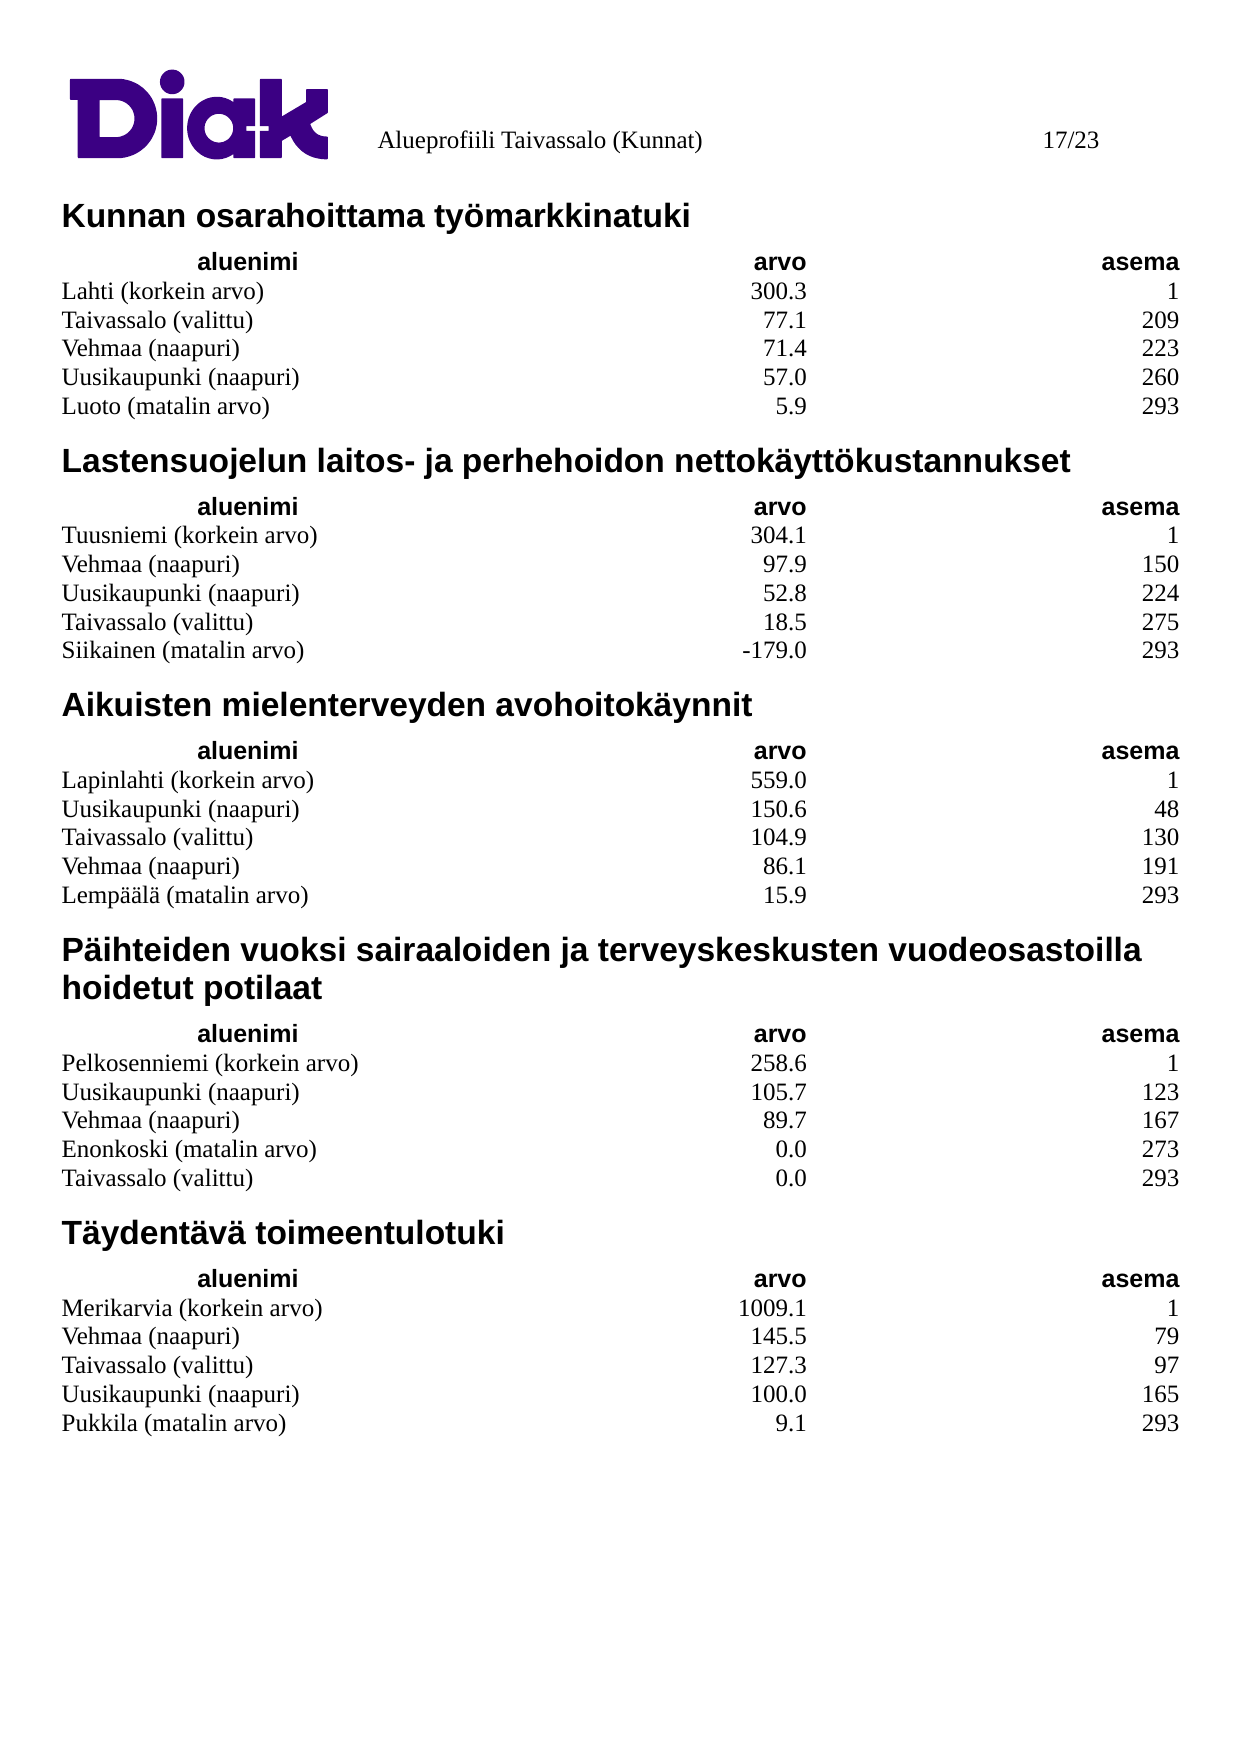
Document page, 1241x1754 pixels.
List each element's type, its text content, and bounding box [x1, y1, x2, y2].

table_cell 5.9 [434, 391, 806, 420]
table_cell Uusikaupunki (naapuri) [61, 794, 434, 822]
table_cell Enonkoski (matalin arvo) [61, 1134, 434, 1163]
table_cell 79 [806, 1321, 1179, 1350]
table_cell 273 [806, 1134, 1179, 1163]
table_cell 293 [806, 1408, 1179, 1436]
table_cell 300.3 [434, 276, 806, 305]
subtitle Aikuisten mielenterveyden avohoitokäynnit [61, 685, 1179, 724]
table_cell Vehmaa (naapuri) [61, 549, 434, 578]
table_cell 209 [806, 305, 1179, 333]
table_cell Taivassalo (valittu) [61, 1163, 434, 1192]
table_cell 304.1 [434, 521, 806, 549]
table_cell 0.0 [434, 1134, 806, 1163]
table_cell Pelkosenniemi (korkein arvo) [61, 1048, 434, 1077]
table_cell 57.0 [434, 362, 806, 391]
table_header asema [806, 1264, 1179, 1293]
table_cell 123 [806, 1077, 1179, 1106]
table_cell 1 [806, 1293, 1179, 1321]
table_cell 258.6 [434, 1048, 806, 1077]
table_cell Uusikaupunki (naapuri) [61, 578, 434, 607]
table_cell 1 [806, 765, 1179, 794]
table_cell 77.1 [434, 305, 806, 333]
table_cell 293 [806, 391, 1179, 420]
table_cell Merikarvia (korkein arvo) [61, 1293, 434, 1321]
table_header arvo [434, 1264, 806, 1293]
table_header arvo [434, 736, 806, 765]
table_header arvo [434, 1019, 806, 1048]
table_cell 100.0 [434, 1379, 806, 1408]
table_cell Taivassalo (valittu) [61, 1350, 434, 1379]
table_cell 293 [806, 1163, 1179, 1192]
table_cell Uusikaupunki (naapuri) [61, 1379, 434, 1408]
table_header arvo [434, 247, 806, 276]
table_cell 293 [806, 880, 1179, 909]
table_header aluenimi [61, 736, 434, 765]
table_cell 559.0 [434, 765, 806, 794]
table_cell Tuusniemi (korkein arvo) [61, 521, 434, 549]
table_cell Vehmaa (naapuri) [61, 334, 434, 362]
subtitle Lastensuojelun laitos- ja perhehoidon nettokäyttökustannukset [61, 441, 1179, 479]
table_cell 97.9 [434, 549, 806, 578]
table_header asema [806, 1019, 1179, 1048]
table_cell 167 [806, 1106, 1179, 1134]
table_cell Lempäälä (matalin arvo) [61, 880, 434, 909]
table_cell 0.0 [434, 1163, 806, 1192]
table_cell 130 [806, 823, 1179, 851]
table_cell 293 [806, 636, 1179, 664]
table_cell Vehmaa (naapuri) [61, 1106, 434, 1134]
table_cell 97 [806, 1350, 1179, 1379]
table_cell Luoto (matalin arvo) [61, 391, 434, 420]
table_cell 145.5 [434, 1321, 806, 1350]
table_cell Siikainen (matalin arvo) [61, 636, 434, 664]
table_cell 223 [806, 334, 1179, 362]
table_header asema [806, 492, 1179, 521]
table_cell Uusikaupunki (naapuri) [61, 1077, 434, 1106]
table_cell 150 [806, 549, 1179, 578]
table_cell 104.9 [434, 823, 806, 851]
table_cell 86.1 [434, 851, 806, 880]
table_cell 275 [806, 607, 1179, 636]
table_header aluenimi [61, 492, 434, 521]
table_cell -179.0 [434, 636, 806, 664]
table_cell Taivassalo (valittu) [61, 305, 434, 333]
table_cell Vehmaa (naapuri) [61, 1321, 434, 1350]
table_cell 52.8 [434, 578, 806, 607]
table_cell Lapinlahti (korkein arvo) [61, 765, 434, 794]
table_cell 89.7 [434, 1106, 806, 1134]
table_cell Vehmaa (naapuri) [61, 851, 434, 880]
table_cell 48 [806, 794, 1179, 822]
table_cell 1 [806, 521, 1179, 549]
table_cell 71.4 [434, 334, 806, 362]
table_cell 15.9 [434, 880, 806, 909]
subtitle Täydentävä toimeentulotuki [61, 1213, 1179, 1251]
table_cell 9.1 [434, 1408, 806, 1436]
subtitle Kunnan osarahoittama työmarkkinatuki [61, 196, 1179, 235]
table_cell Taivassalo (valittu) [61, 607, 434, 636]
table_cell 260 [806, 362, 1179, 391]
table_header asema [806, 247, 1179, 276]
table_cell 1009.1 [434, 1293, 806, 1321]
table_header aluenimi [61, 247, 434, 276]
table_header aluenimi [61, 1264, 434, 1293]
table_cell Lahti (korkein arvo) [61, 276, 434, 305]
table_header aluenimi [61, 1019, 434, 1048]
table_cell 1 [806, 1048, 1179, 1077]
table_cell 224 [806, 578, 1179, 607]
table_cell 191 [806, 851, 1179, 880]
table_cell Uusikaupunki (naapuri) [61, 362, 434, 391]
table_cell Pukkila (matalin arvo) [61, 1408, 434, 1436]
table_cell Taivassalo (valittu) [61, 823, 434, 851]
table_cell 1 [806, 276, 1179, 305]
table_cell 150.6 [434, 794, 806, 822]
table_cell 165 [806, 1379, 1179, 1408]
subtitle Päihteiden vuoksi sairaaloiden ja terveyskeskusten vuodeosastoilla hoidetut potilaat [61, 929, 1179, 1007]
table_cell 105.7 [434, 1077, 806, 1106]
table_cell 127.3 [434, 1350, 806, 1379]
table_cell 18.5 [434, 607, 806, 636]
table_header asema [806, 736, 1179, 765]
table_header arvo [434, 492, 806, 521]
